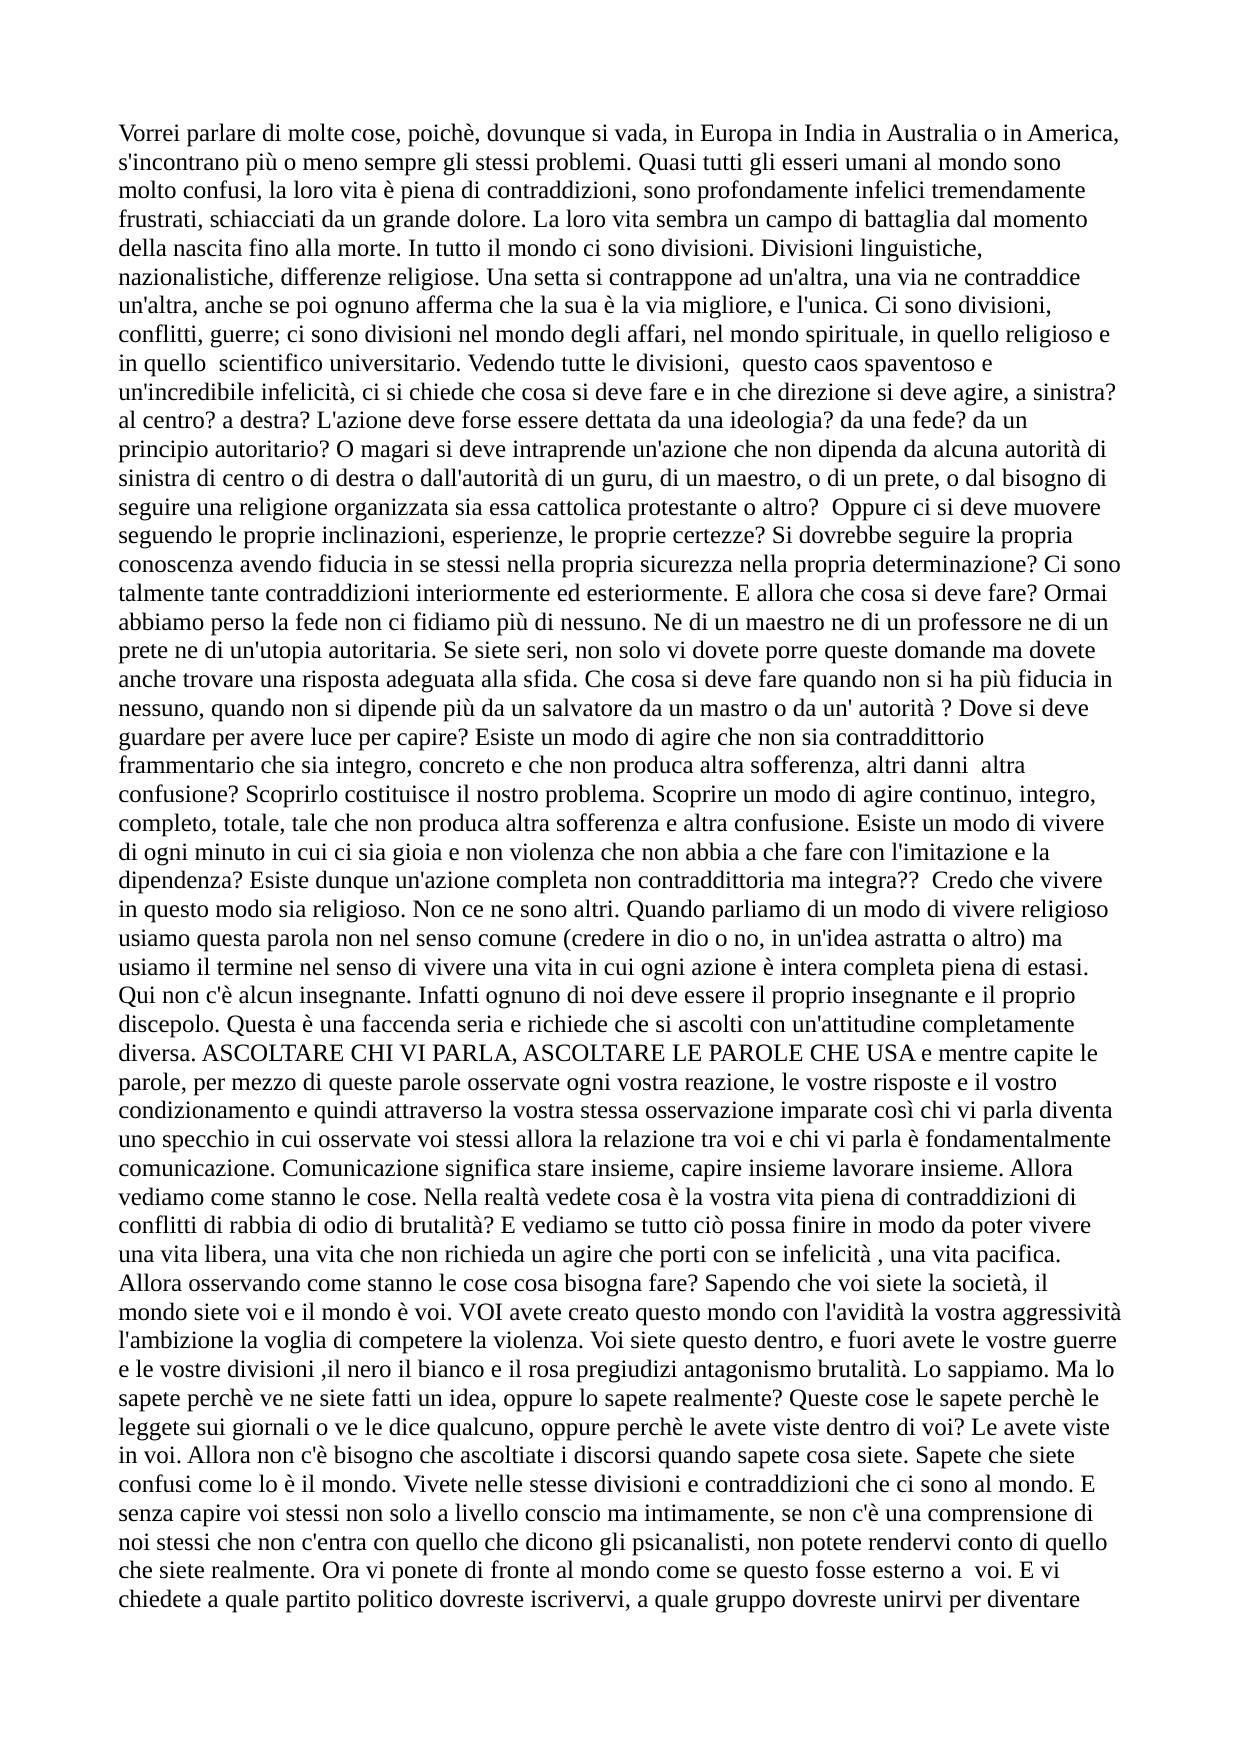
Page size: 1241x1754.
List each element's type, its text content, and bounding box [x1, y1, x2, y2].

text Vorrei parlare di molte cose, poichè, dovunque si vada, in Europa in India in Australia o in America, s'incontrano più o meno sempre gli stessi problemi. Quasi tutti gli esseri umani al mondo sono molto confusi, la loro vita è piena di contraddizioni, sono profondamente infelici tremendamente frustrati, schiacciati da un grande dolore. La loro vita sembra un campo di battaglia dal momento della nascita fino alla morte. In tutto il mondo ci sono divisioni. Divisioni linguistiche, nazionalistiche, differenze religiose. Una setta si contrappone ad un'altra, una via ne contraddice un'altra, anche se poi ognuno afferma che la sua è la via migliore, e l'unica. Ci sono divisioni, conflitti, guerre; ci sono divisioni nel mondo degli affari, nel mondo spirituale, in quello religioso e in quello scientifico universitario. Vedendo tutte le divisioni, questo caos spaventoso e un'incredibile infelicità, ci si chiede che cosa si deve fare e in che direzione si deve agire, a sinistra? al centro? a destra? L'azione deve forse essere dettata da una ideologia? da una fede? da un principio autoritario? O magari si deve intraprende un'azione che non dipenda da alcuna autorità di sinistra di centro o di destra o dall'autorità di un guru, di un maestro, o di un prete, o dal bisogno di seguire una religione organizzata sia essa cattolica protestante o altro? Oppure ci si deve muovere seguendo le proprie inclinazioni, esperienze, le proprie certezze? Si dovrebbe seguire la propria conoscenza avendo fiducia in se stessi nella propria sicurezza nella propria determinazione? Ci sono talmente tante contraddizioni interiormente ed esteriormente. E allora che cosa si deve fare? Ormai abbiamo perso la fede non ci fidiamo più di nessuno. Ne di un maestro ne di un professore ne di un prete ne di un'utopia autoritaria. Se siete seri, non solo vi dovete porre queste domande ma dovete anche trovare una risposta adeguata alla sfida. Che cosa si deve fare quando non si ha più fiducia in nessuno, quando non si dipende più da un salvatore da un mastro o da un' autorità ? Dove si deve guardare per avere luce per capire? Esiste un modo di agire che non sia contraddittorio frammentario che sia integro, concreto e che non produca altra sofferenza, altri danni altra confusione? Scoprirlo costituisce il nostro problema. Scoprire un modo di agire continuo, integro, completo, totale, tale che non produca altra sofferenza e altra confusione. Esiste un modo di vivere di ogni minuto in cui ci sia gioia e non violenza che non abbia a che fare con l'imitazione e la dipendenza? Esiste dunque un'azione completa non contraddittoria ma integra?? Credo che vivere in questo modo sia religioso. Non ce ne sono altri. Quando parliamo di un modo di vivere religioso usiamo questa parola non nel senso comune (credere in dio o no, in un'idea astratta o altro) ma usiamo il termine nel senso di vivere una vita in cui ogni azione è intera completa piena di estasi. Qui non c'è alcun insegnante. Infatti ognuno di noi deve essere il proprio insegnante e il proprio discepolo. Questa è una faccenda seria e richiede che si ascolti con un'attitudine completamente diversa. ASCOLTARE CHI VI PARLA, ASCOLTARE LE PAROLE CHE USA e mentre capite le parole, per mezzo di queste parole osservate ogni vostra reazione, le vostre risposte e il vostro condizionamento e quindi attraverso la vostra stessa osservazione imparate così chi vi parla diventa uno specchio in cui osservate voi stessi allora la relazione tra voi e chi vi parla è fondamentalmente comunicazione. Comunicazione significa stare insieme, capire insieme lavorare insieme. Allora vediamo come stanno le cose. Nella realtà vedete cosa è la vostra vita piena di contraddizioni di conflitti di rabbia di odio di brutalità? E vediamo se tutto ciò possa finire in modo da poter vivere una vita libera, una vita che non richieda un agire che porti con se infelicità , una vita pacifica. Allora osservando come stanno le cose cosa bisogna fare? Sapendo che voi siete la società, il mondo siete voi e il mondo è voi. VOI avete creato questo mondo con l'avidità la vostra aggressività l'ambizione la voglia di competere la violenza. Voi siete questo dentro, e fuori avete le vostre guerre e le vostre divisioni ,il nero il bianco e il rosa pregiudizi antagonismo brutalità. Lo sappiamo. Ma lo sapete perchè ve ne siete fatti un idea, oppure lo sapete realmente? Queste cose le sapete perchè le leggete sui giornali o ve le dice qualcuno, oppure perchè le avete viste dentro di voi? Le avete viste in voi. Allora non c'è bisogno che ascoltiate i discorsi quando sapete cosa siete. Sapete che siete confusi come lo è il mondo. Vivete nelle stesse divisioni e contraddizioni che ci sono al mondo. E senza capire voi stessi non solo a livello conscio ma intimamente, se non c'è una comprensione di noi stessi che non c'entra con quello che dicono gli psicanalisti, non potete rendervi conto di quello che siete realmente. Ora vi ponete di fronte al mondo come se questo fosse esterno a voi. E vi chiedete a quale partito politico dovreste iscrivervi, a quale gruppo dovreste unirvi per diventare [118, 118, 1122, 1613]
